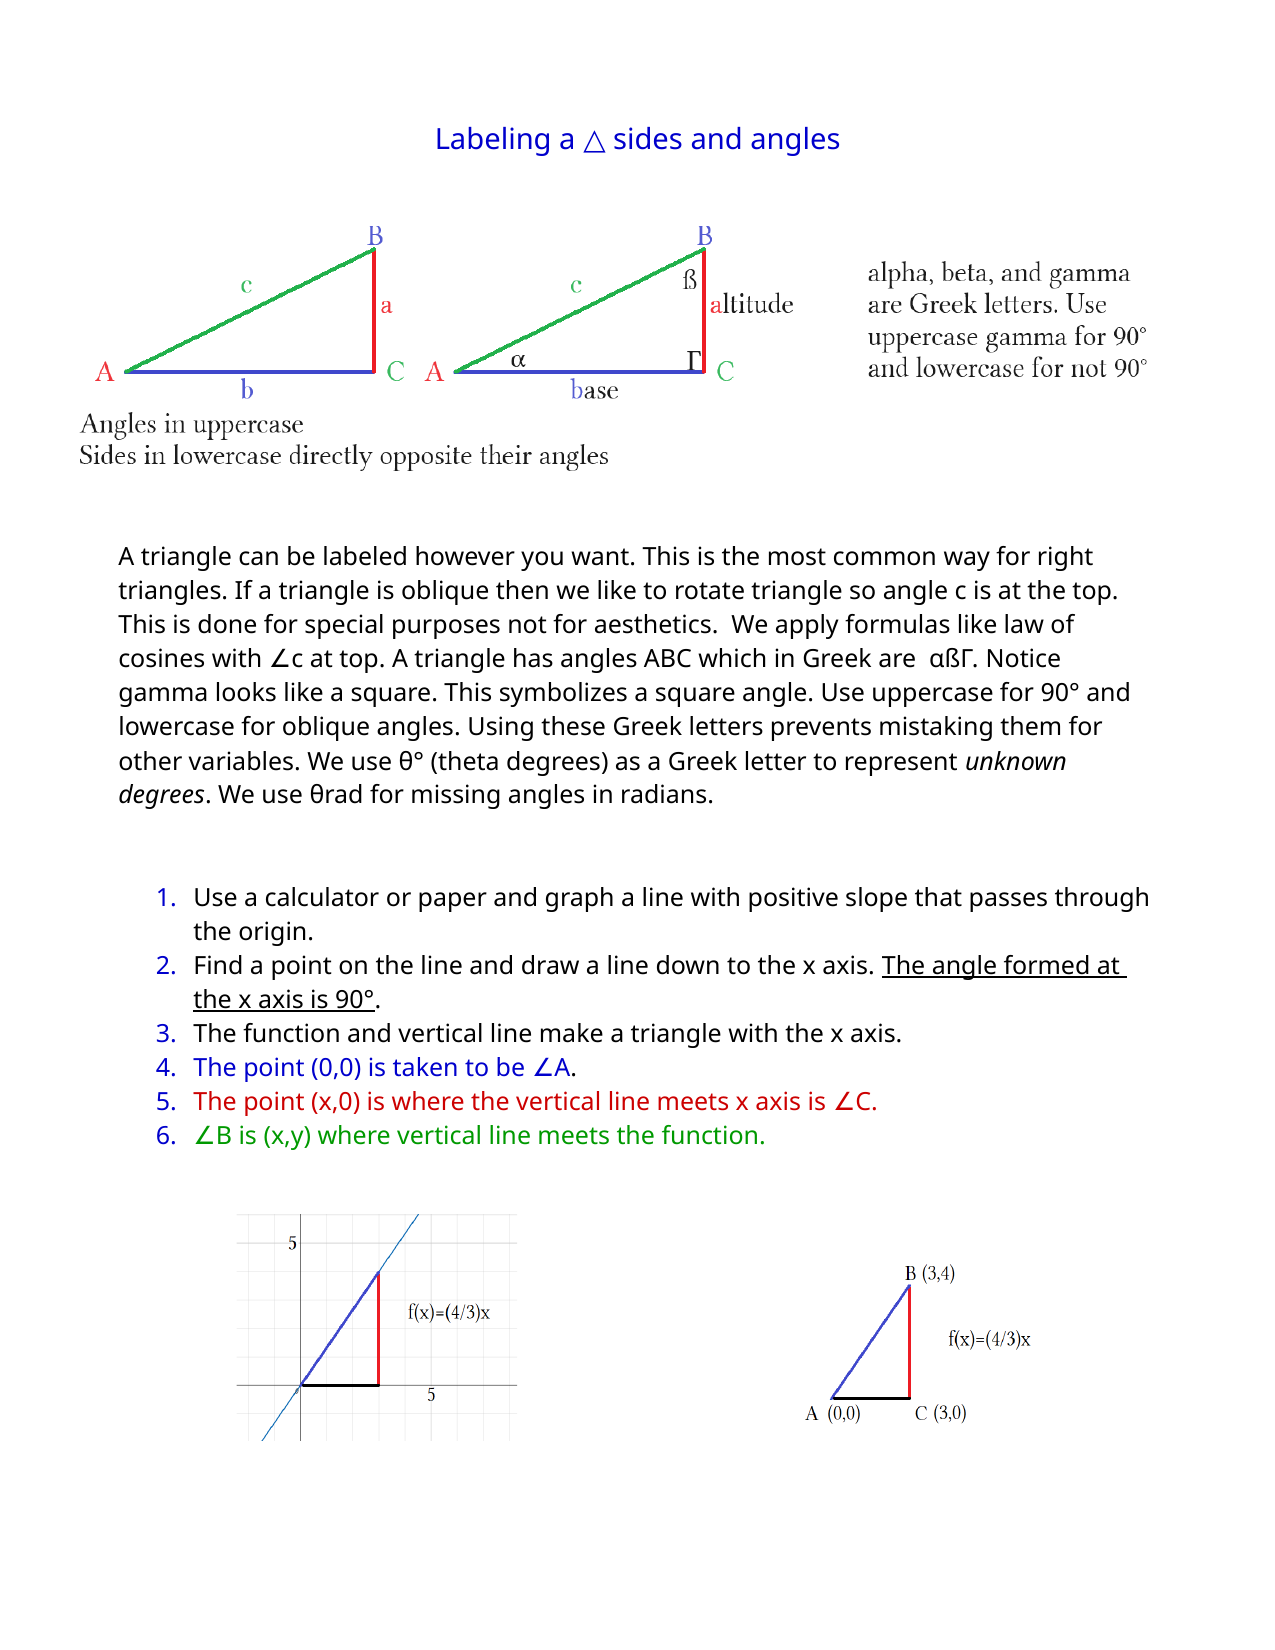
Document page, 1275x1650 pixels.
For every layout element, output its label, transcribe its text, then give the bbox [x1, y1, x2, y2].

list The point (0,0) is taken to be ∠A. [156, 1050, 1157, 1084]
list Use a calculator or paper and graph a line with positive slope that passes through the origin. [156, 879, 1157, 947]
text A triangle can be labeled however you want. This is the most common way for right triangles. If a triangle is oblique then we like to rotate triangle so angle c is at the top. This is done for special purposes not for aesthetics. We apply formulas like law of cosines with ∠c at top. A triangle has angles ABC which in Greek are αßΓ. Notice gamma looks like a square. This symbolizes a square angle. Use uppercase for 90° and lowercase for oblique angles. Using these Greek letters prevents mistaking them for other variables. We use θ° (theta degrees) as a Greek letter to represent unknown degrees. We use θrad for missing angles in radians. [118, 539, 1157, 811]
list Find a point on the line and draw a line down to the x axis. The angle formed at the x axis is 90°. [156, 947, 1157, 1016]
list The point (x,0) is where the vertical line meets x axis is ∠C. [156, 1084, 1157, 1118]
picture [75, 226, 1200, 471]
picture [236, 1214, 518, 1441]
picture [767, 1227, 1048, 1454]
list ∠B is (x,y) where vertical line meets the function. [156, 1118, 1157, 1152]
list The function and vertical line make a triangle with the x axis. [156, 1016, 1157, 1050]
text Labeling a △ sides and angles [118, 118, 1157, 158]
